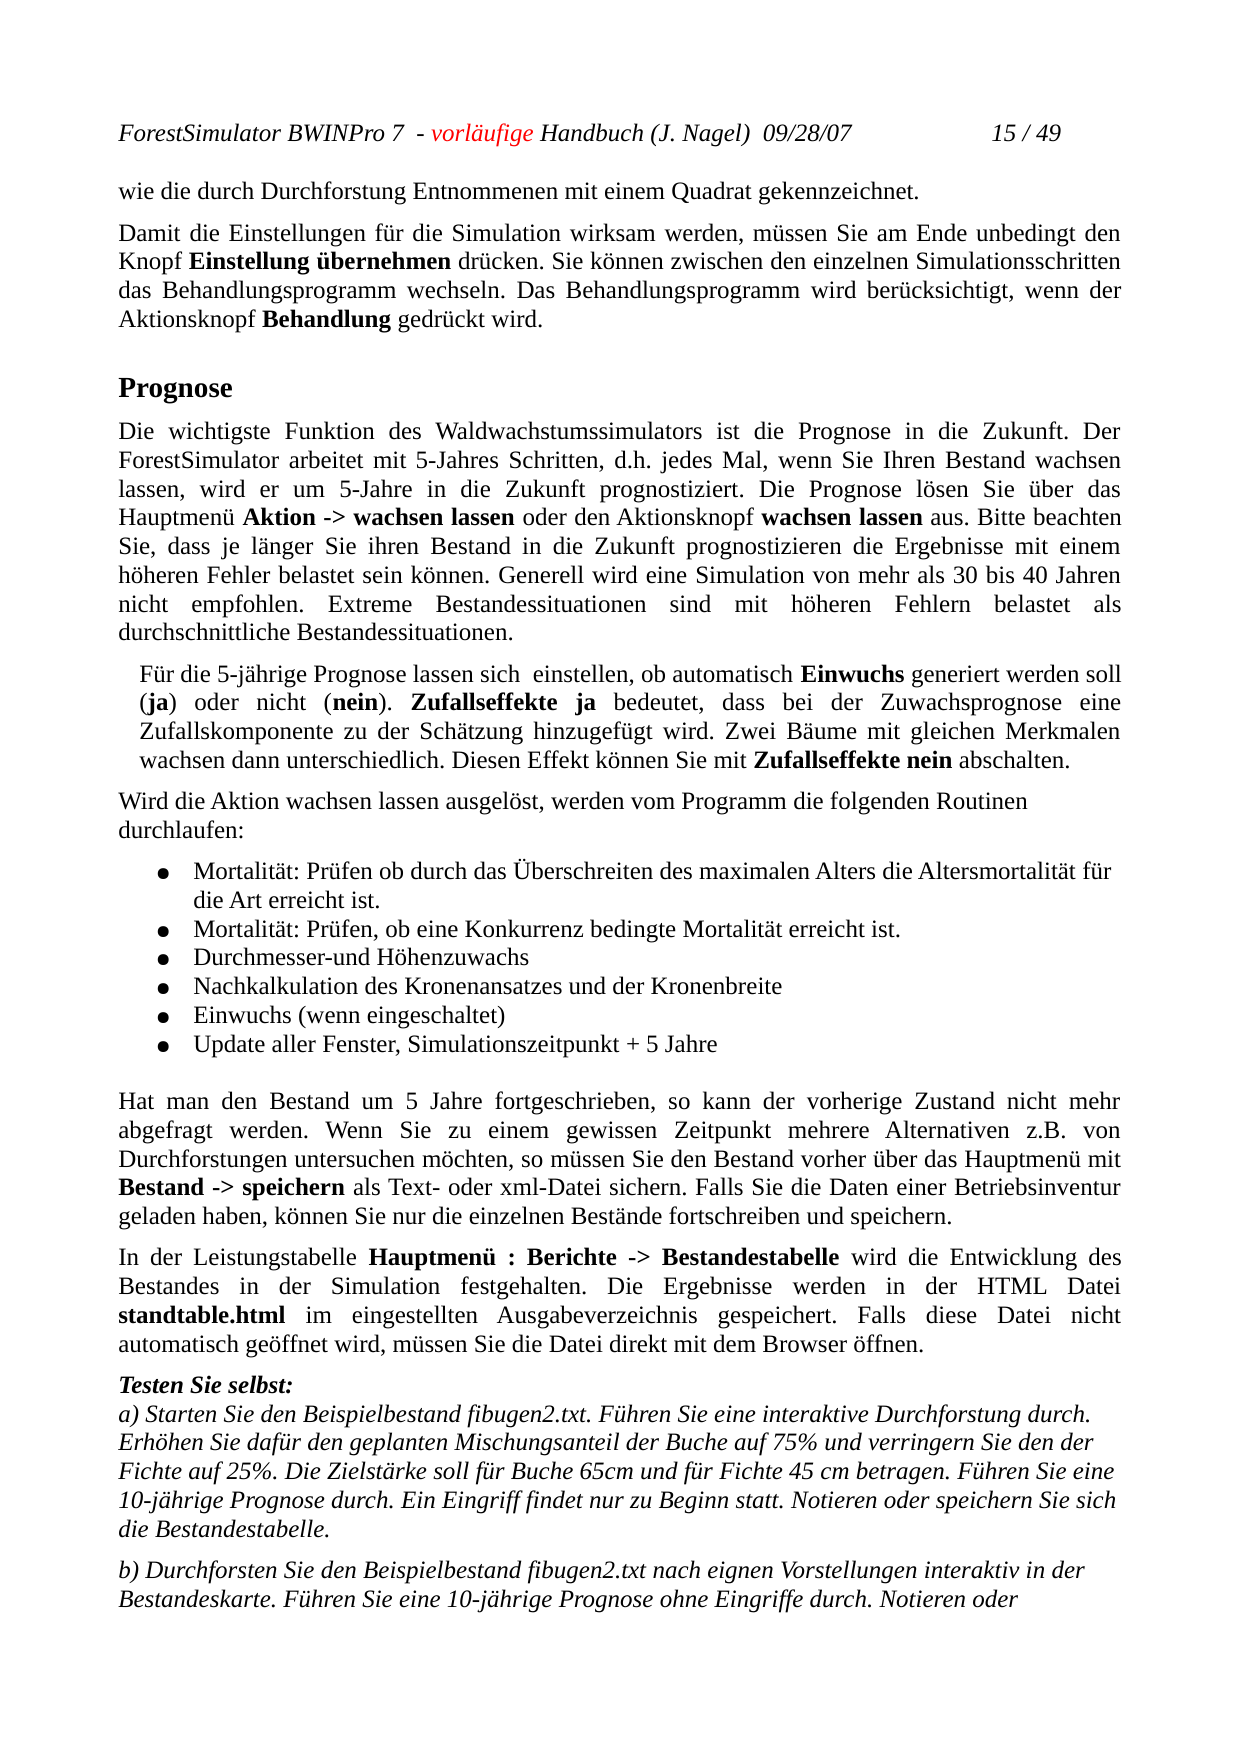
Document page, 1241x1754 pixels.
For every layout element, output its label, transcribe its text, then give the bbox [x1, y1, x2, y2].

text Hat man den Bestand um 5 Jahre fortgeschrieben, so kann der vorherige Zustand nicht mehr abgefragt werden. Wenn Sie zu einem gewissen Zeitpunkt mehrere Alternativen z.B. von Durchforstungen untersuchen möchten, so müssen Sie den Bestand vorher über das Hauptmenü mit Bestand -> speichern als Text- oder xml-Datei sichern. Falls Sie die Daten einer Betriebsinventur geladen haben, können Sie nur die einzelnen Bestände fortschreiben und speichern. [118, 1086, 1122, 1230]
text Testen Sie selbst: [118, 1370, 1122, 1399]
list Nachkalkulation des Kronenansatzes und der Kronenbreite [156, 971, 1122, 1000]
list Update aller Fenster, Simulationszeitpunkt + 5 Jahre [156, 1029, 1122, 1057]
text a) Starten Sie den Beispielbestand fibugen2.txt. Führen Sie eine interaktive Durchforstung durch. Erhöhen Sie dafür den geplanten Mischungsanteil der Buche auf 75% und verringern Sie den der Fichte auf 25%. Die Zielstärke soll für Buche 65cm und für Fichte 45 cm betragen. Führen Sie eine 10-jährige Prognose durch. Ein Eingriff findet nur zu Beginn statt. Notieren oder speichern Sie sich die Bestandestabelle. [118, 1399, 1122, 1542]
subtitle Prognose [118, 370, 1122, 404]
text Wird die Aktion wachsen lassen ausgelöst, werden vom Programm die folgenden Routinen durchlaufen: [118, 786, 1122, 844]
text wie die durch Durchforstung Entnommenen mit einem Quadrat gekennzeichnet. [118, 176, 1122, 205]
text Damit die Einstellungen für die Simulation wirksam werden, müssen Sie am Ende unbedingt den Knopf Einstellung übernehmen drücken. Sie können zwischen den einzelnen Simulationsschritten das Behandlungsprogramm wechseln. Das Behandlungsprogramm wird berücksichtigt, wenn der Aktionsknopf Behandlung gedrückt wird. [118, 218, 1122, 333]
list Mortalität: Prüfen, ob eine Konkurrenz bedingte Mortalität erreicht ist. [156, 914, 1122, 942]
text b) Durchforsten Sie den Beispielbestand fibugen2.txt nach eignen Vorstellungen interaktiv in der Bestandeskarte. Führen Sie eine 10-jährige Prognose ohne Eingriffe durch. Notieren oder [118, 1555, 1122, 1612]
text Für die 5-jährige Prognose lassen sich einstellen, ob automatisch Einwuchs generiert werden soll (ja) oder nicht (nein). Zufallseffekte ja bedeutet, dass bei der Zuwachsprognose eine Zufallskomponente zu der Schätzung hinzugefügt wird. Zwei Bäume mit gleichen Merkmalen wachsen dann unterschiedlich. Diesen Effekt können Sie mit Zufallseffekte nein abschalten. [139, 659, 1122, 774]
list Einwuchs (wenn eingeschaltet) [156, 1000, 1122, 1029]
text Die wichtigste Funktion des Waldwachstumssimulators ist die Prognose in die Zukunft. Der ForestSimulator arbeitet mit 5-Jahres Schritten, d.h. jedes Mal, wenn Sie Ihren Bestand wachsen lassen, wird er um 5-Jahre in die Zukunft prognostiziert. Die Prognose lösen Sie über das Hauptmenü Aktion -> wachsen lassen oder den Aktionsknopf wachsen lassen aus. Bitte beachten Sie, dass je länger Sie ihren Bestand in die Zukunft prognostizieren die Ergebnisse mit einem höheren Fehler belastet sein können. Generell wird eine Simulation von mehr als 30 bis 40 Jahren nicht empfohlen. Extreme Bestandessituationen sind mit höheren Fehlern belastet als durchschnittliche Bestandessituationen. [118, 416, 1122, 646]
text In der Leistungstabelle Hauptmenü : Berichte -> Bestandestabelle wird die Entwicklung des Bestandes in der Simulation festgehalten. Die Ergebnisse werden in der HTML Datei standtable.html im eingestellten Ausgabeverzeichnis gespeichert. Falls diese Datei nicht automatisch geöffnet wird, müssen Sie die Datei direkt mit dem Browser öffnen. [118, 1242, 1122, 1357]
list Mortalität: Prüfen ob durch das Überschreiten des maximalen Alters die Altersmortalität für die Art erreicht ist. [156, 856, 1122, 914]
list Durchmesser-und Höhenzuwachs [156, 942, 1122, 971]
